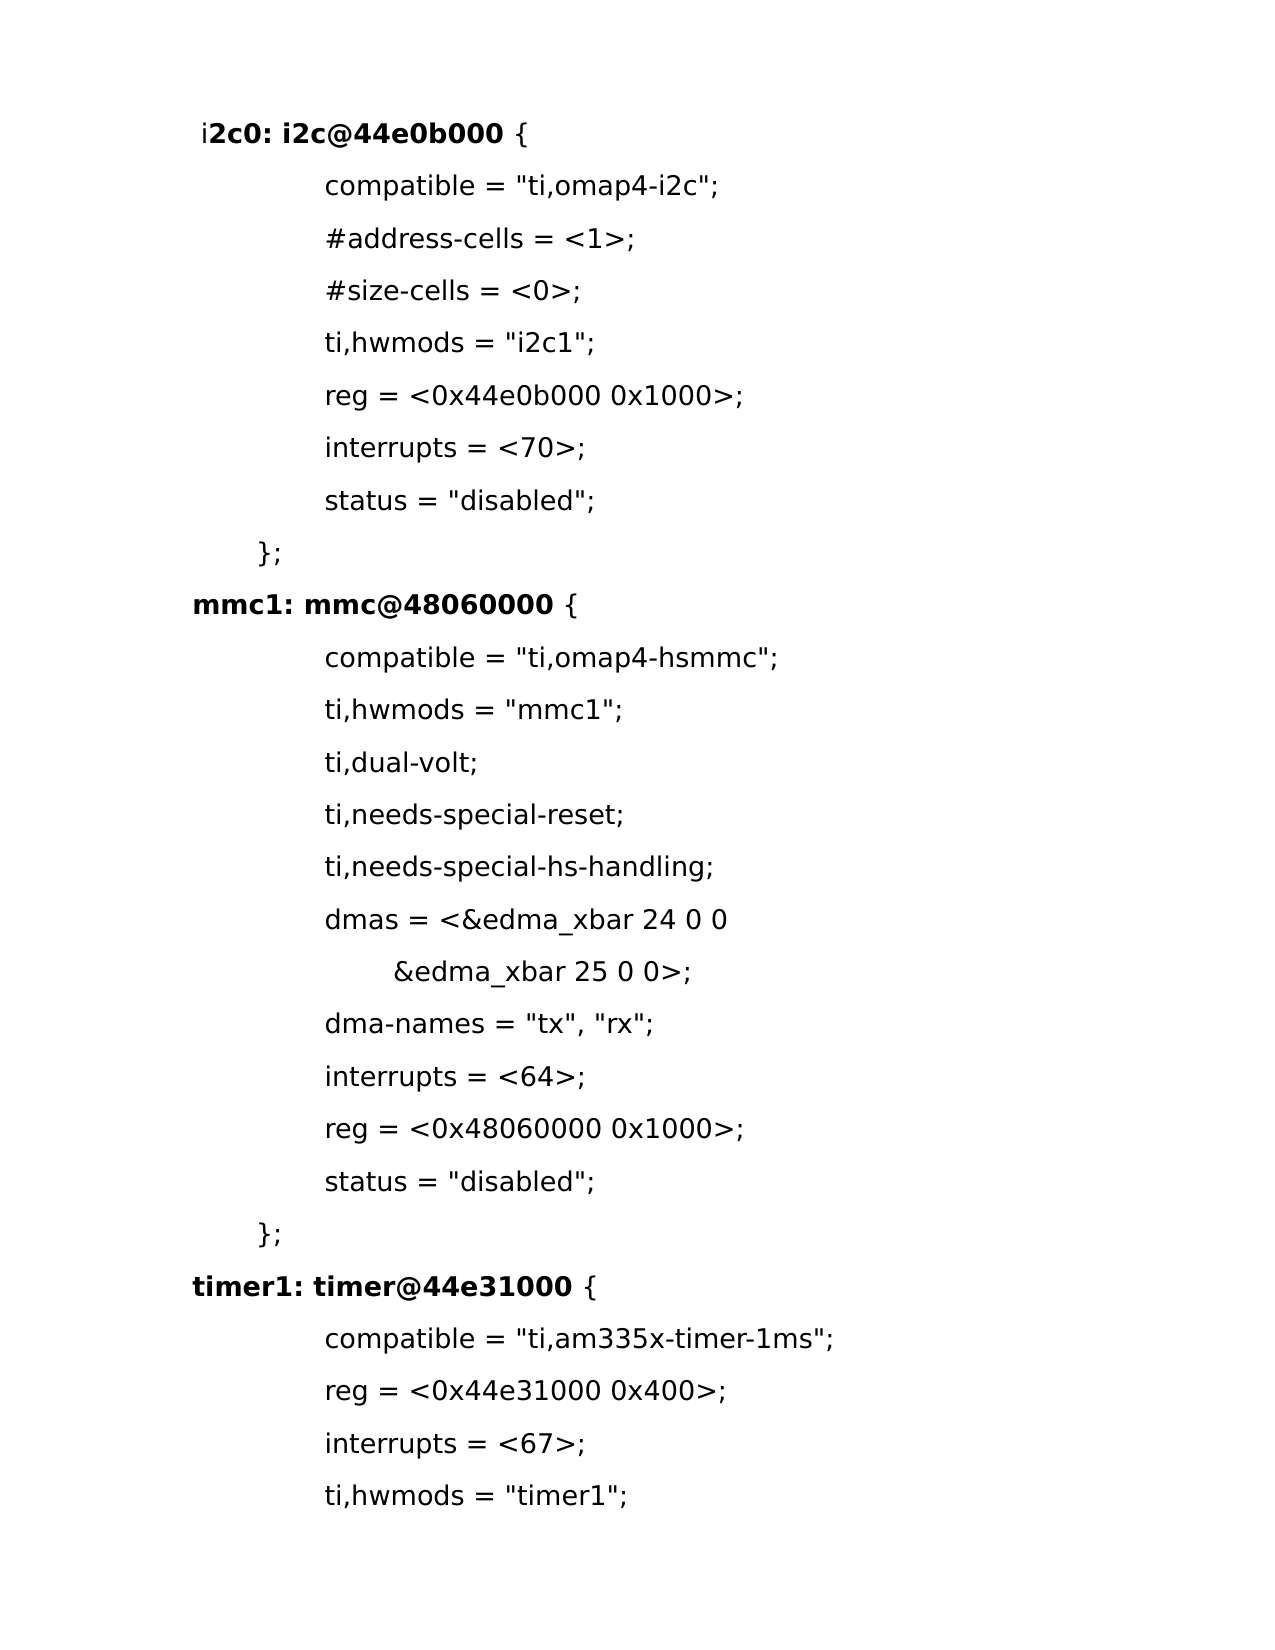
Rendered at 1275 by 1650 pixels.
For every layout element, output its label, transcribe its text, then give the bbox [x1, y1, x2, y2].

text reg = <0x44e31000 0x400>; [118, 1376, 1157, 1407]
text #address-cells = <1>; [118, 223, 1157, 254]
text ti,hwmods = "i2c1"; [118, 328, 1157, 359]
text dma-names = "tx", "rx"; [118, 1009, 1157, 1040]
text compatible = "ti,omap4-i2c"; [118, 171, 1157, 202]
text compatible = "ti,omap4-hsmmc"; [118, 642, 1157, 674]
text &edma_xbar 25 0 0>; [118, 956, 1157, 988]
text status = "disabled"; [118, 485, 1157, 516]
text ti,dual-volt; [118, 747, 1157, 778]
text dmas = <&edma_xbar 24 0 0 [118, 904, 1157, 936]
text i2c0: i2c@44e0b000 { [118, 118, 1157, 150]
text interrupts = <67>; [118, 1428, 1157, 1459]
text reg = <0x44e0b000 0x1000>; [118, 380, 1157, 412]
text }; [118, 537, 1157, 569]
text interrupts = <64>; [118, 1061, 1157, 1093]
text mmc1: mmc@48060000 { [118, 590, 1157, 621]
text ti,needs-special-reset; [118, 799, 1157, 831]
text }; [118, 1218, 1157, 1250]
text status = "disabled"; [118, 1166, 1157, 1198]
text interrupts = <70>; [118, 432, 1157, 464]
text ti,hwmods = "mmc1"; [118, 694, 1157, 726]
text reg = <0x48060000 0x1000>; [118, 1114, 1157, 1145]
text #size-cells = <0>; [118, 275, 1157, 307]
text timer1: timer@44e31000 { [118, 1271, 1157, 1302]
text ti,hwmods = "timer1"; [118, 1480, 1157, 1512]
text compatible = "ti,am335x-timer-1ms"; [118, 1323, 1157, 1355]
text ti,needs-special-hs-handling; [118, 852, 1157, 883]
